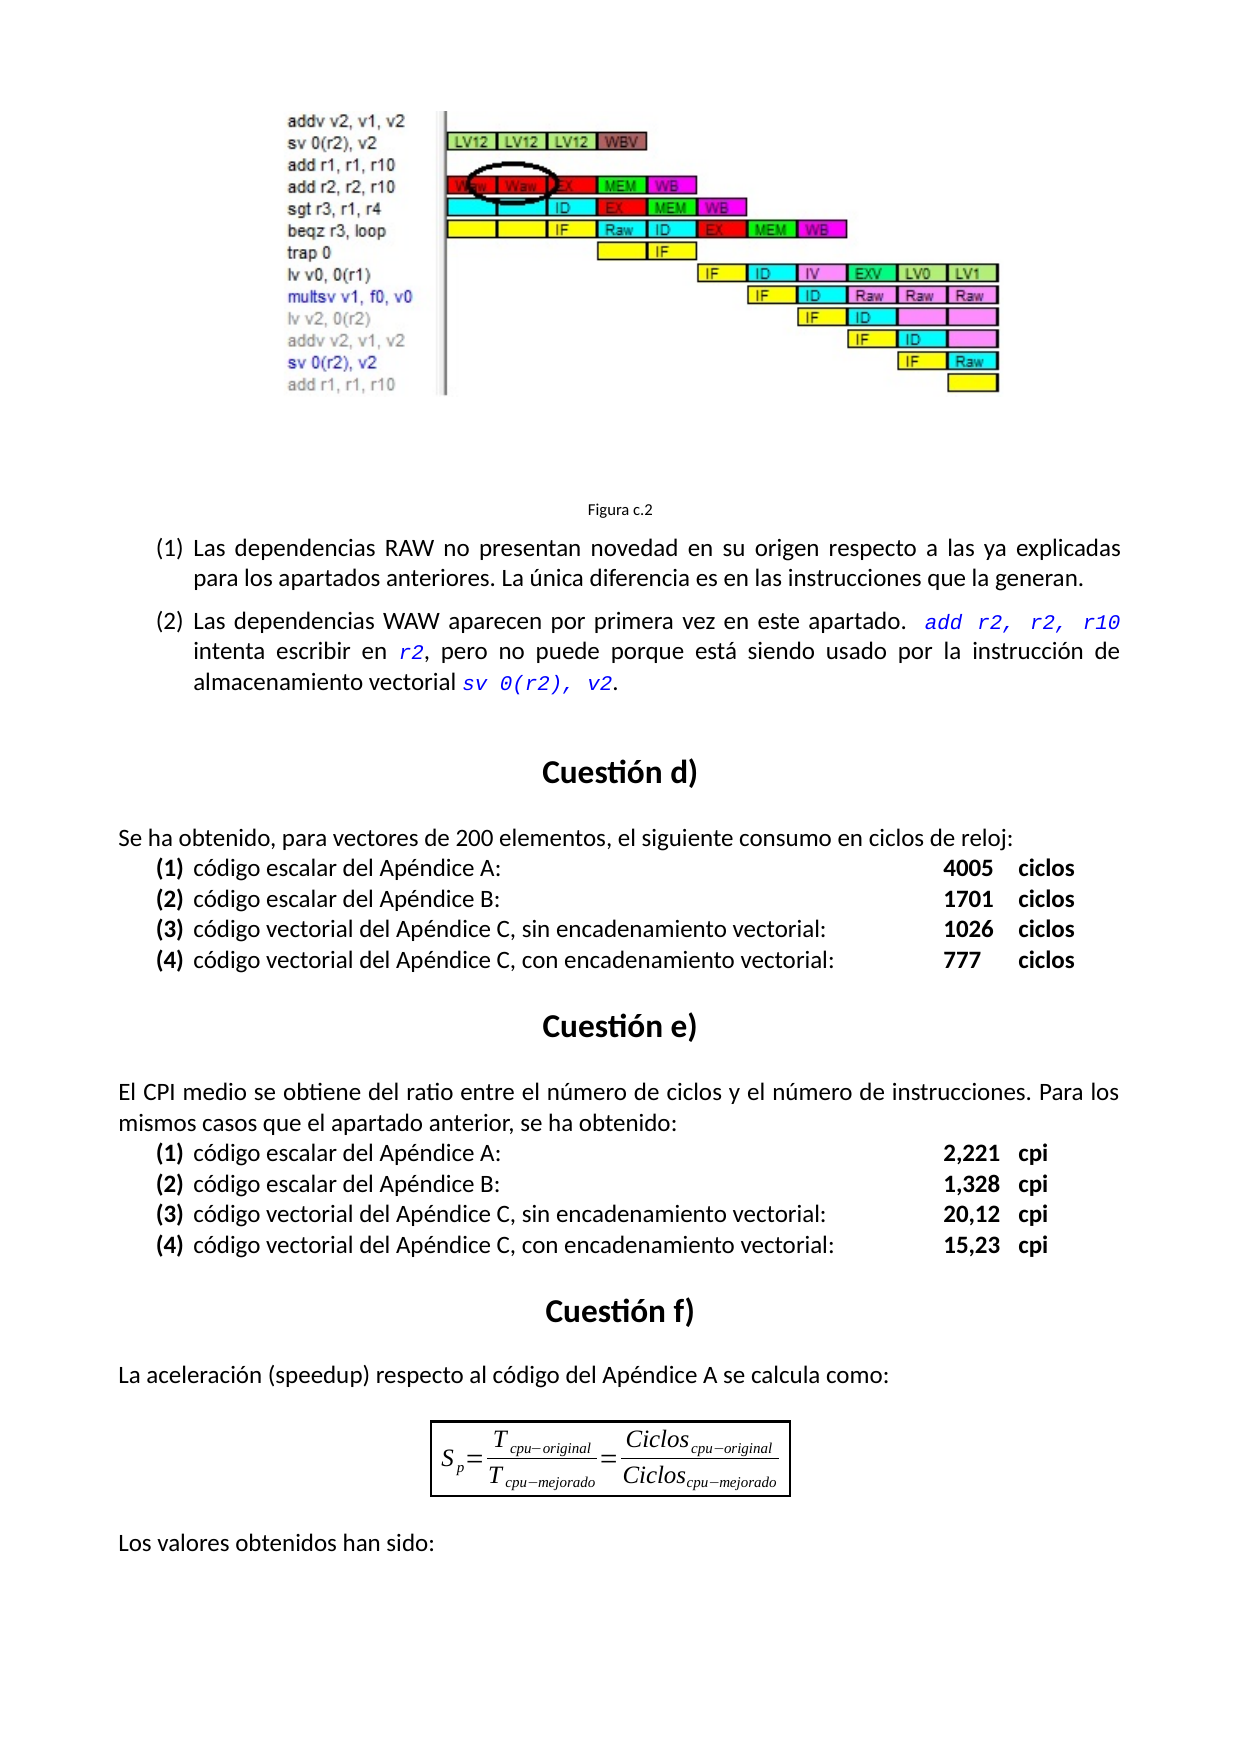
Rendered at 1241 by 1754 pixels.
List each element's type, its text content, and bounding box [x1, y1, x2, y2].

text Cuestión f) [118, 1290, 1122, 1331]
list código escalar del Apéndice A: 4005 ciclos [156, 852, 1122, 883]
list Las dependencias RAW no presentan novedad en su origen respecto a las ya explicadas para los apartados anteriores. La única diferencia es en las instrucciones que la generan. [156, 532, 1122, 593]
list código vectorial del Apéndice C, con encadenamiento vectorial: 15,23 cpi [156, 1229, 1122, 1259]
text La aceleración (speedup) respecto al código del Apéndice A se calcula como: [118, 1359, 1122, 1390]
text El CPI medio se obtiene del ratio entre el número de ciclos y el número de instrucciones. Para los mismos casos que el apartado anterior, se ha obtenido: [118, 1076, 1122, 1137]
text Cuestión e) [118, 1005, 1122, 1046]
text Los valores obtenidos han sido: [118, 1527, 1122, 1558]
list Las dependencias WAW aparecen por primera vez en este apartado. add r2, r2, r10 intenta escribir en r2, pero no puede porque está siendo usado por la instrucción de almacenamiento vectorial sv 0(r2), v2. [156, 605, 1122, 696]
list código escalar del Apéndice B: 1,328 cpi [156, 1168, 1122, 1198]
text Figura c.2 [118, 500, 1122, 520]
list código vectorial del Apéndice C, sin encadenamiento vectorial: 1026 ciclos [156, 913, 1122, 944]
text Cuestión d) [118, 751, 1122, 791]
list código vectorial del Apéndice C, sin encadenamiento vectorial: 20,12 cpi [156, 1198, 1122, 1229]
list código escalar del Apéndice A: 2,221 cpi [156, 1137, 1122, 1168]
list código escalar del Apéndice B: 1701 ciclos [156, 883, 1122, 913]
list código vectorial del Apéndice C, con encadenamiento vectorial: 777 ciclos [156, 944, 1122, 974]
picture [283, 111, 1004, 397]
text Se ha obtenido, para vectores de 200 elementos, el siguiente consumo en ciclos de reloj: [118, 822, 1122, 852]
